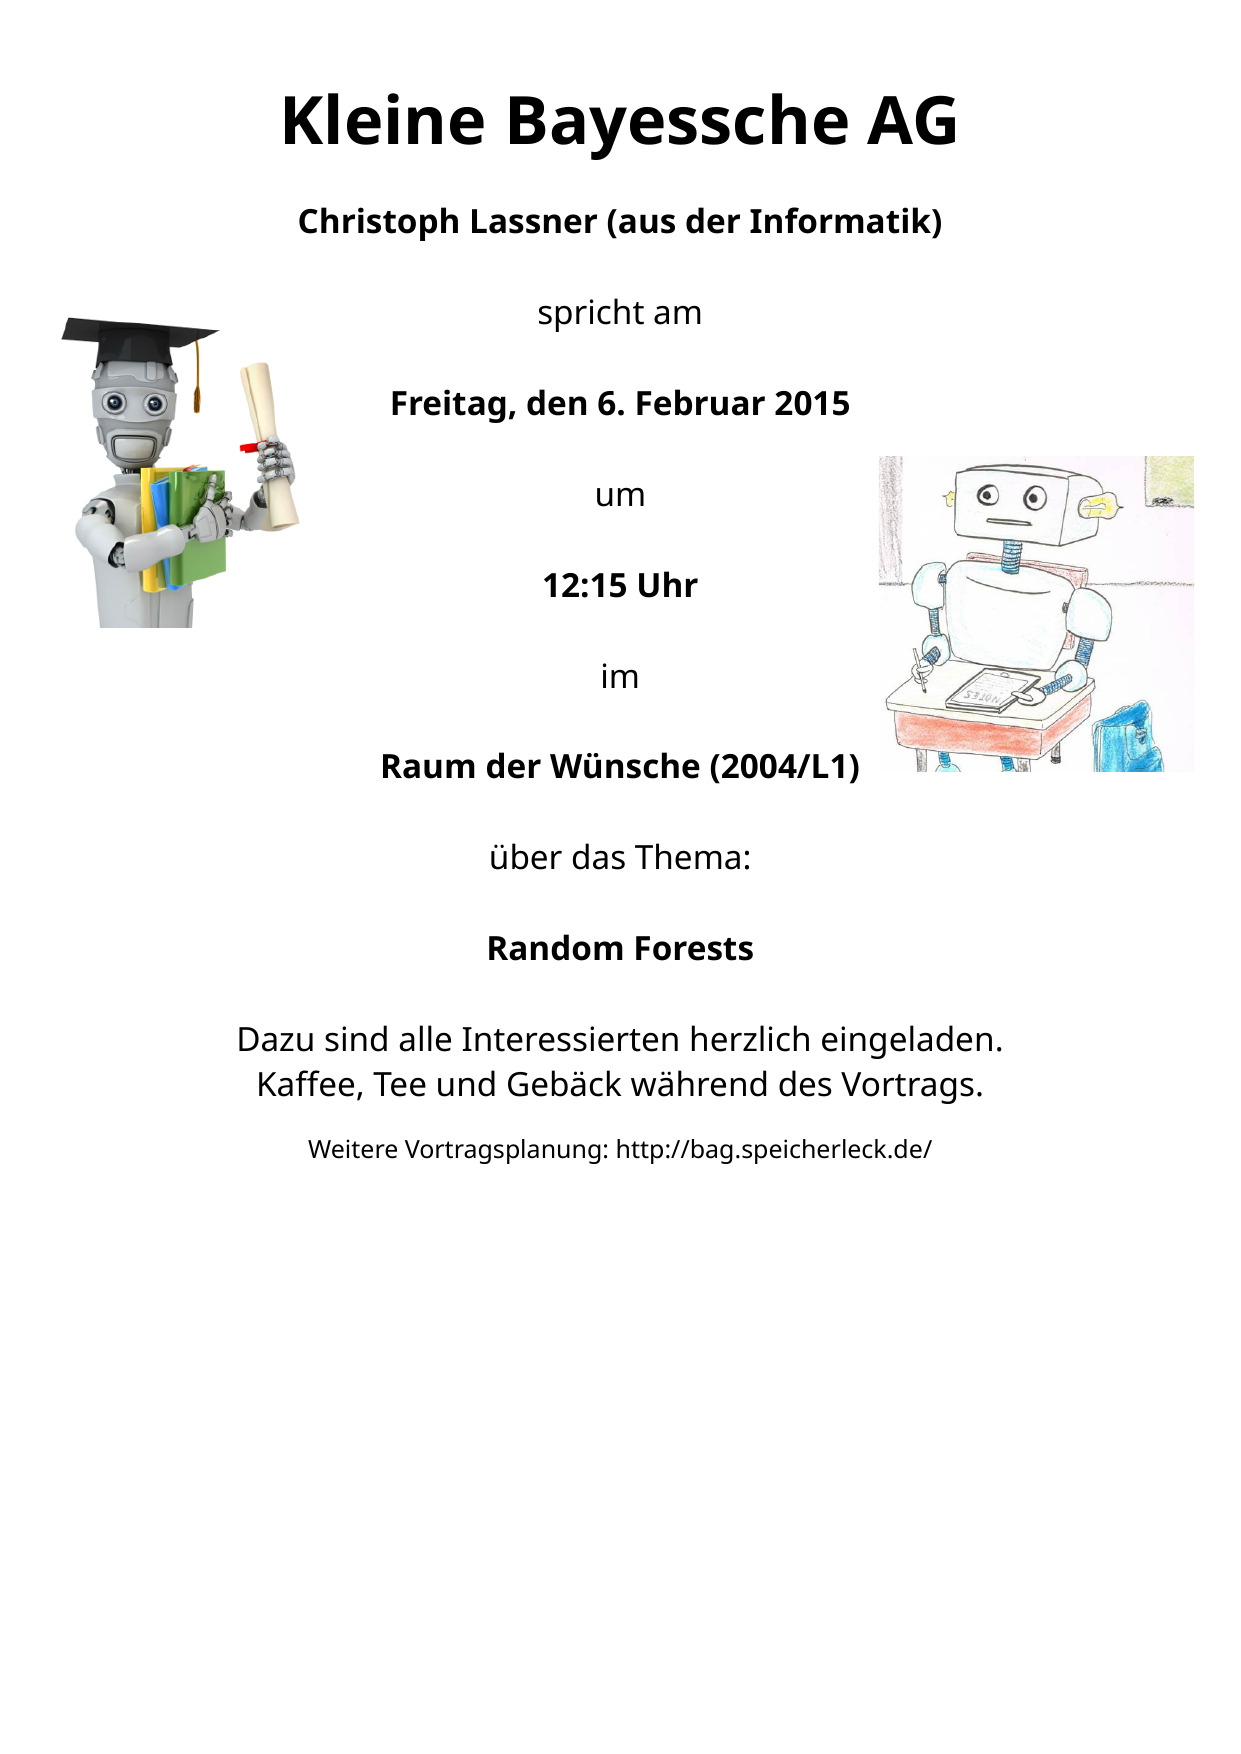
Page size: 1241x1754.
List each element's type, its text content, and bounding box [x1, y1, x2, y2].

text Freitag, den 6. Februar 2015 [315, 380, 1122, 425]
text Weitere Vortragsplanung: http://bag.speicherleck.de/ [118, 1132, 1122, 1166]
text um [315, 471, 878, 516]
text im [118, 652, 878, 698]
text 12:15 Uhr [315, 562, 878, 607]
text über das Thema: [118, 834, 1122, 879]
picture [41, 290, 315, 628]
text Raum der Wünsche (2004/L1) [118, 743, 1122, 789]
picture [878, 456, 1195, 772]
text Dazu sind alle Interessierten herzlich eingeladen. [118, 1016, 1122, 1061]
text Random Forests [118, 925, 1122, 970]
text Kleine Bayessche AG [118, 73, 1122, 164]
text spricht am [118, 289, 1122, 334]
text Christoph Lassner (aus der Informatik) [118, 198, 1122, 244]
text Kaffee, Tee und Gebäck während des Vortrags. [118, 1061, 1122, 1107]
